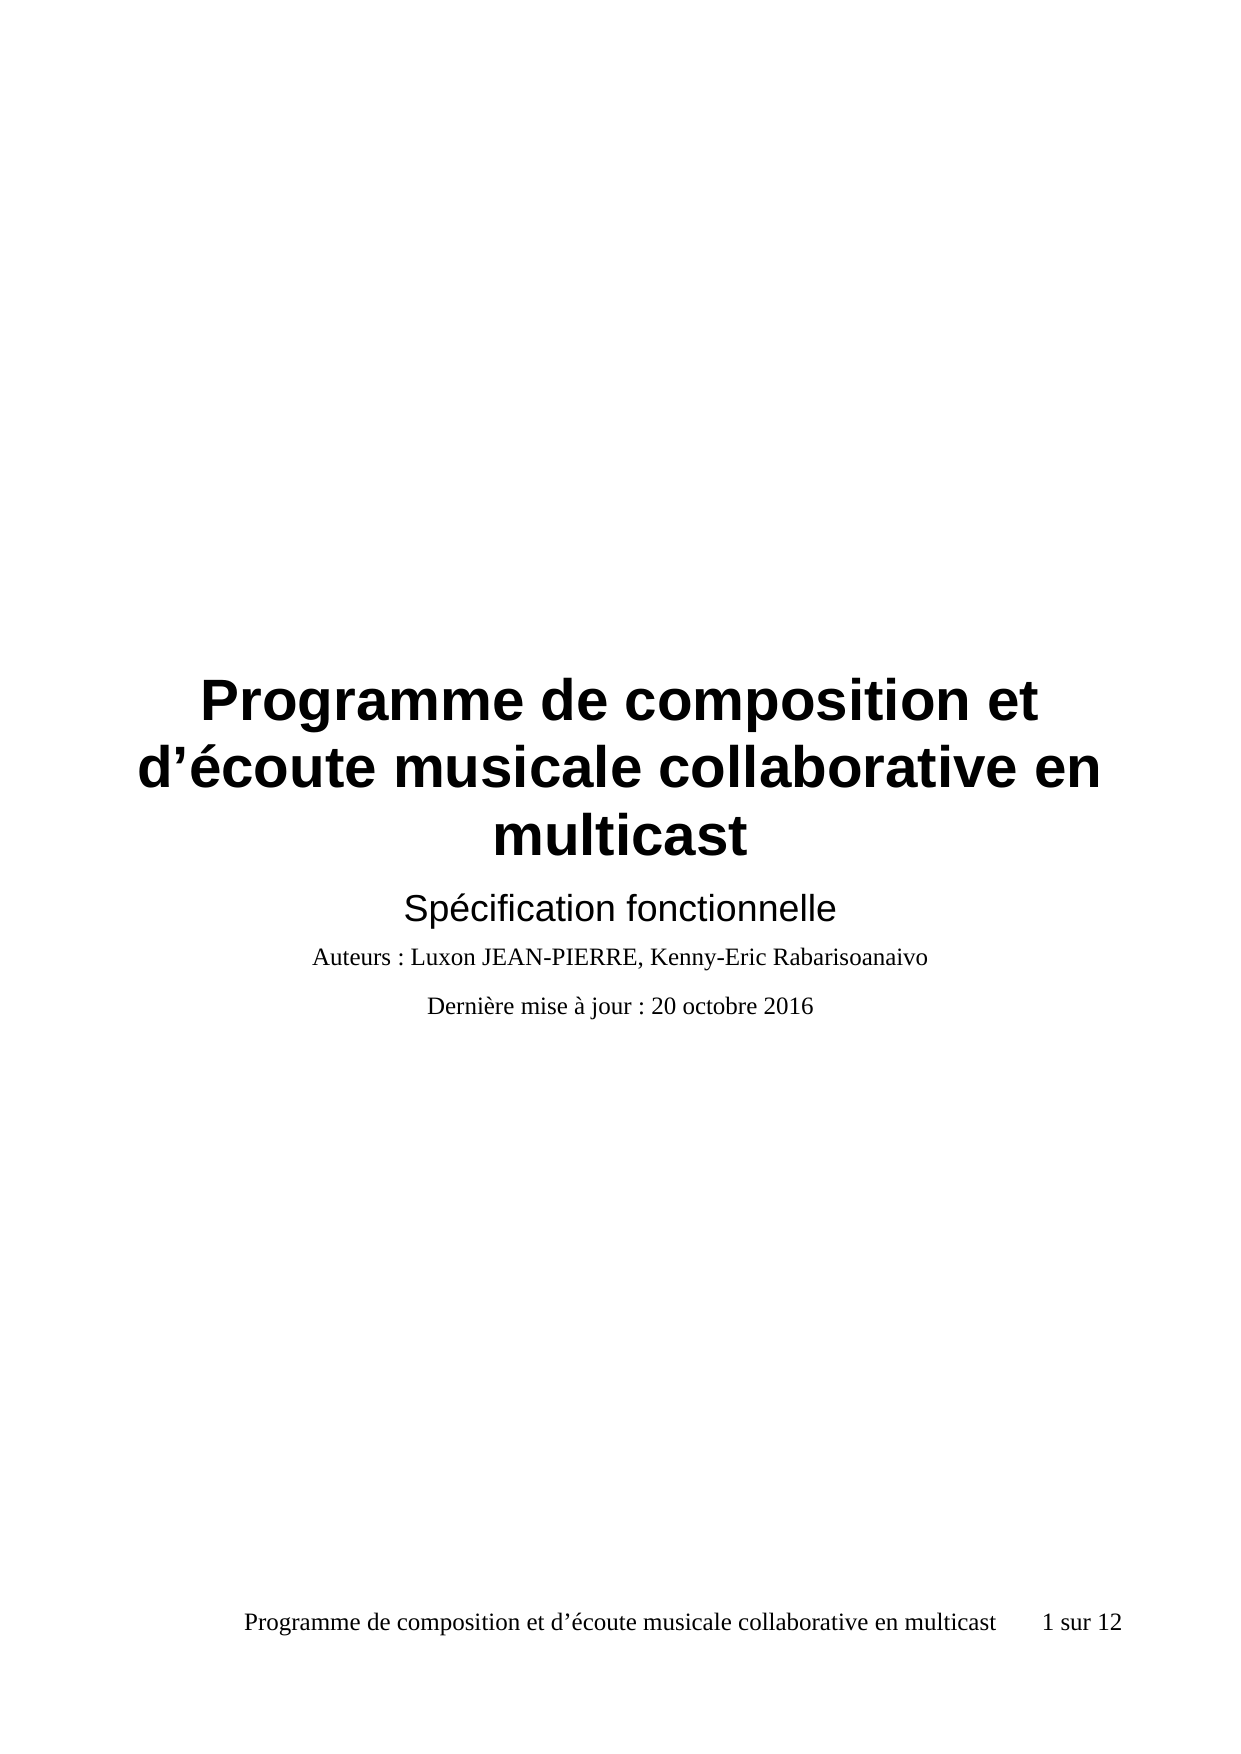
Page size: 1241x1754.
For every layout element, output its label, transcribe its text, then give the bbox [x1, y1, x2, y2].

text Dernière mise à jour : 20 octobre 2016 [118, 991, 1122, 1019]
title Programme de composition et d’écoute musicale collaborative en multicast [118, 666, 1122, 867]
subtitle Spécification fonctionnelle [118, 886, 1122, 929]
text Auteurs : Luxon JEAN-PIERRE, Kenny-Eric Rabarisoanaivo [118, 942, 1122, 970]
